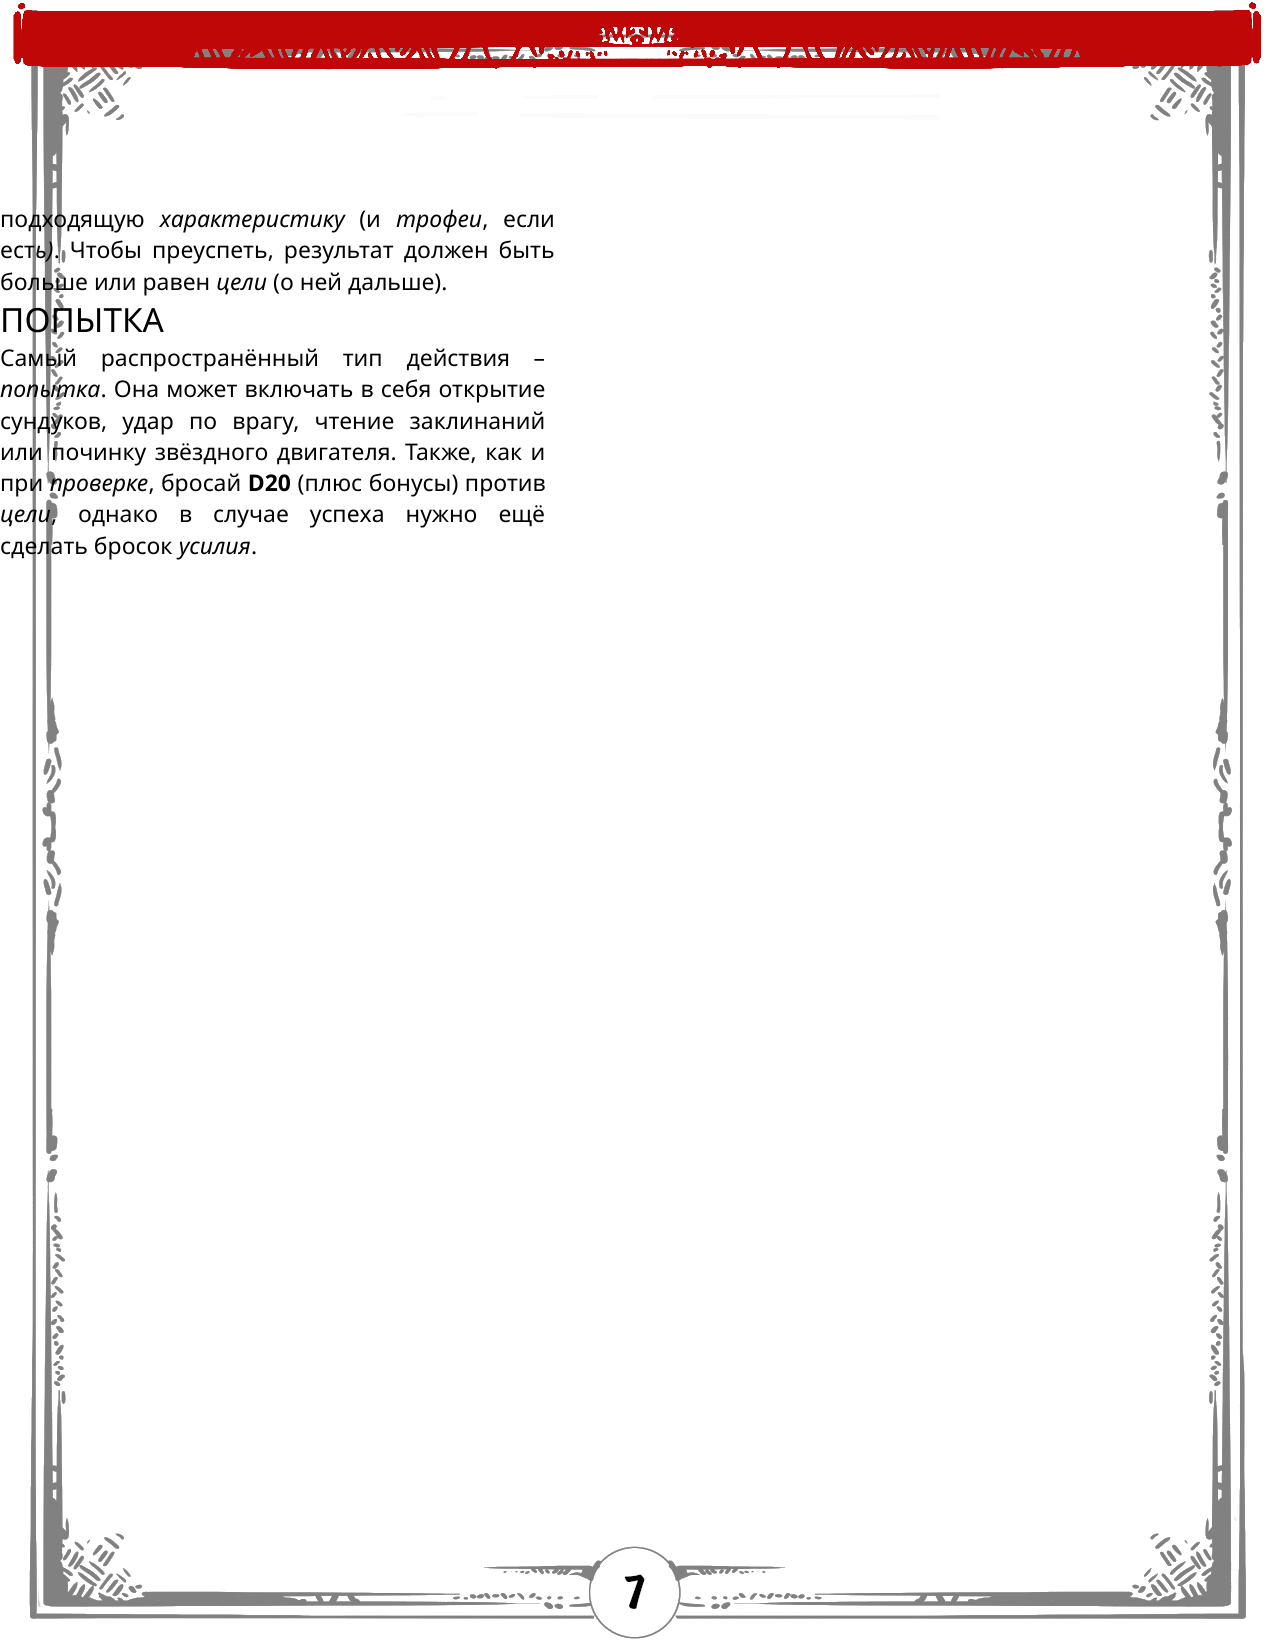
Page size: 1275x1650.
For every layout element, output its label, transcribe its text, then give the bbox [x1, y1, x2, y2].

subtitle ПОПЫТКА [0, 297, 546, 342]
text подходящую характеристику (и трофеи, если есть). Чтобы преуспеть, результат должен быть больше или равен цели (о ней дальше). [0, 203, 555, 297]
text Самый распространённый тип действия – попытка. Она может включать в себя открытие сундуков, удар по врагу, чтение заклинаний или починку звёздного двигателя. Также, как и при проверке, бросай D20 (плюс бонусы) против цели, однако в случае успеха нужно ещё сделать бросок усилия. [0, 342, 546, 561]
picture [0, 0, 1275, 1647]
